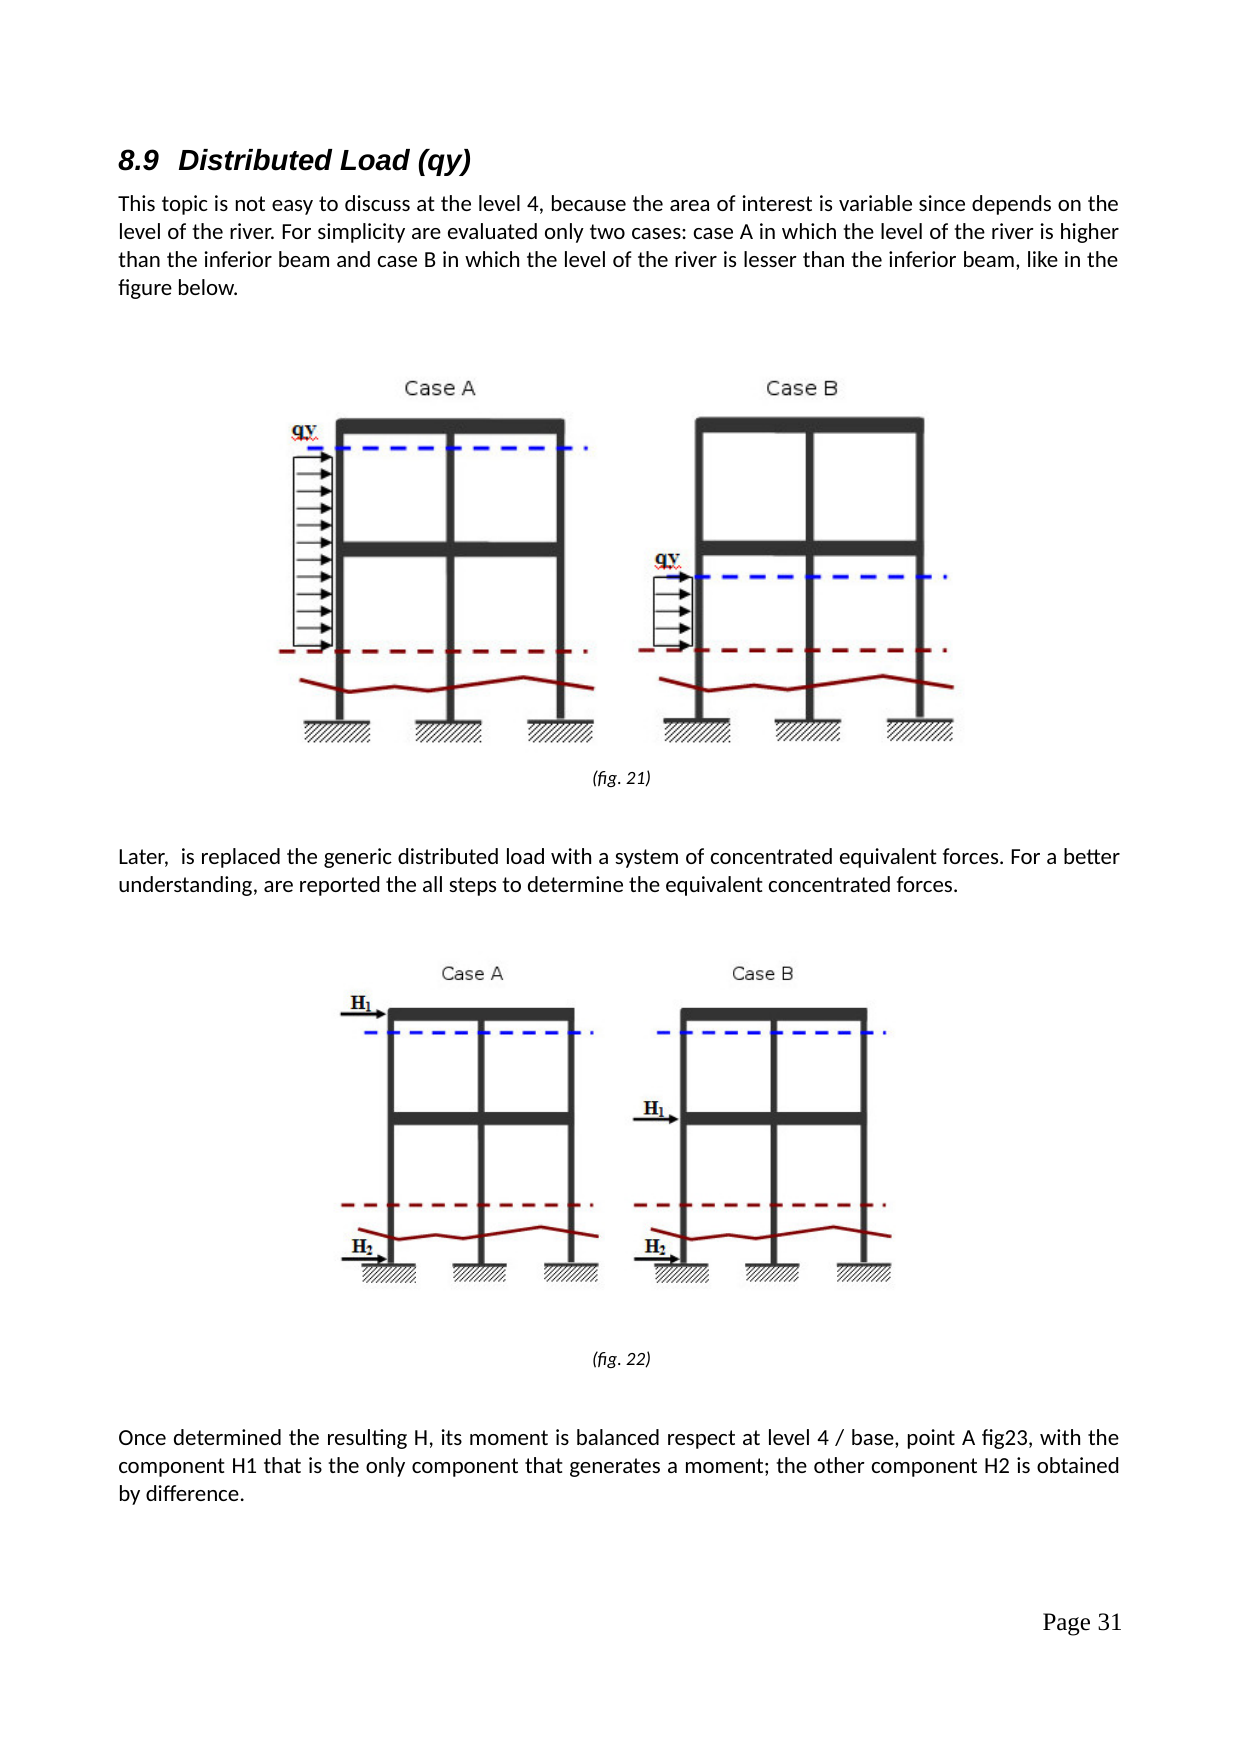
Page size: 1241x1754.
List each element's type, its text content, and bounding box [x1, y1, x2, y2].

text Later, is replaced the generic distributed load with a system of concentrated equivalent forces. For a better understanding, are reported the all steps to determine the equivalent concentrated forces. [118, 842, 1122, 898]
text (fig. 21) [118, 767, 1122, 789]
picture [325, 951, 916, 1335]
text (fig. 22) [118, 1347, 1122, 1370]
subtitle Distributed Load (qy) [118, 143, 1122, 177]
text This topic is not easy to discuss at the level 4, because the area of interest is variable since depends on the level of the river. For simplicity are evaluated only two cases: case A in which the level of the river is higher than the inferior beam and case B in which the level of the river is lesser than the inferior beam, like in the figure below. [118, 189, 1122, 301]
text Once determined the resulting H, its moment is balanced respect at level 4 / base, point A fig23, with the component H1 that is the only component that generates a moment; the other component H2 is obtained by difference. [118, 1423, 1122, 1507]
picture [265, 354, 975, 754]
